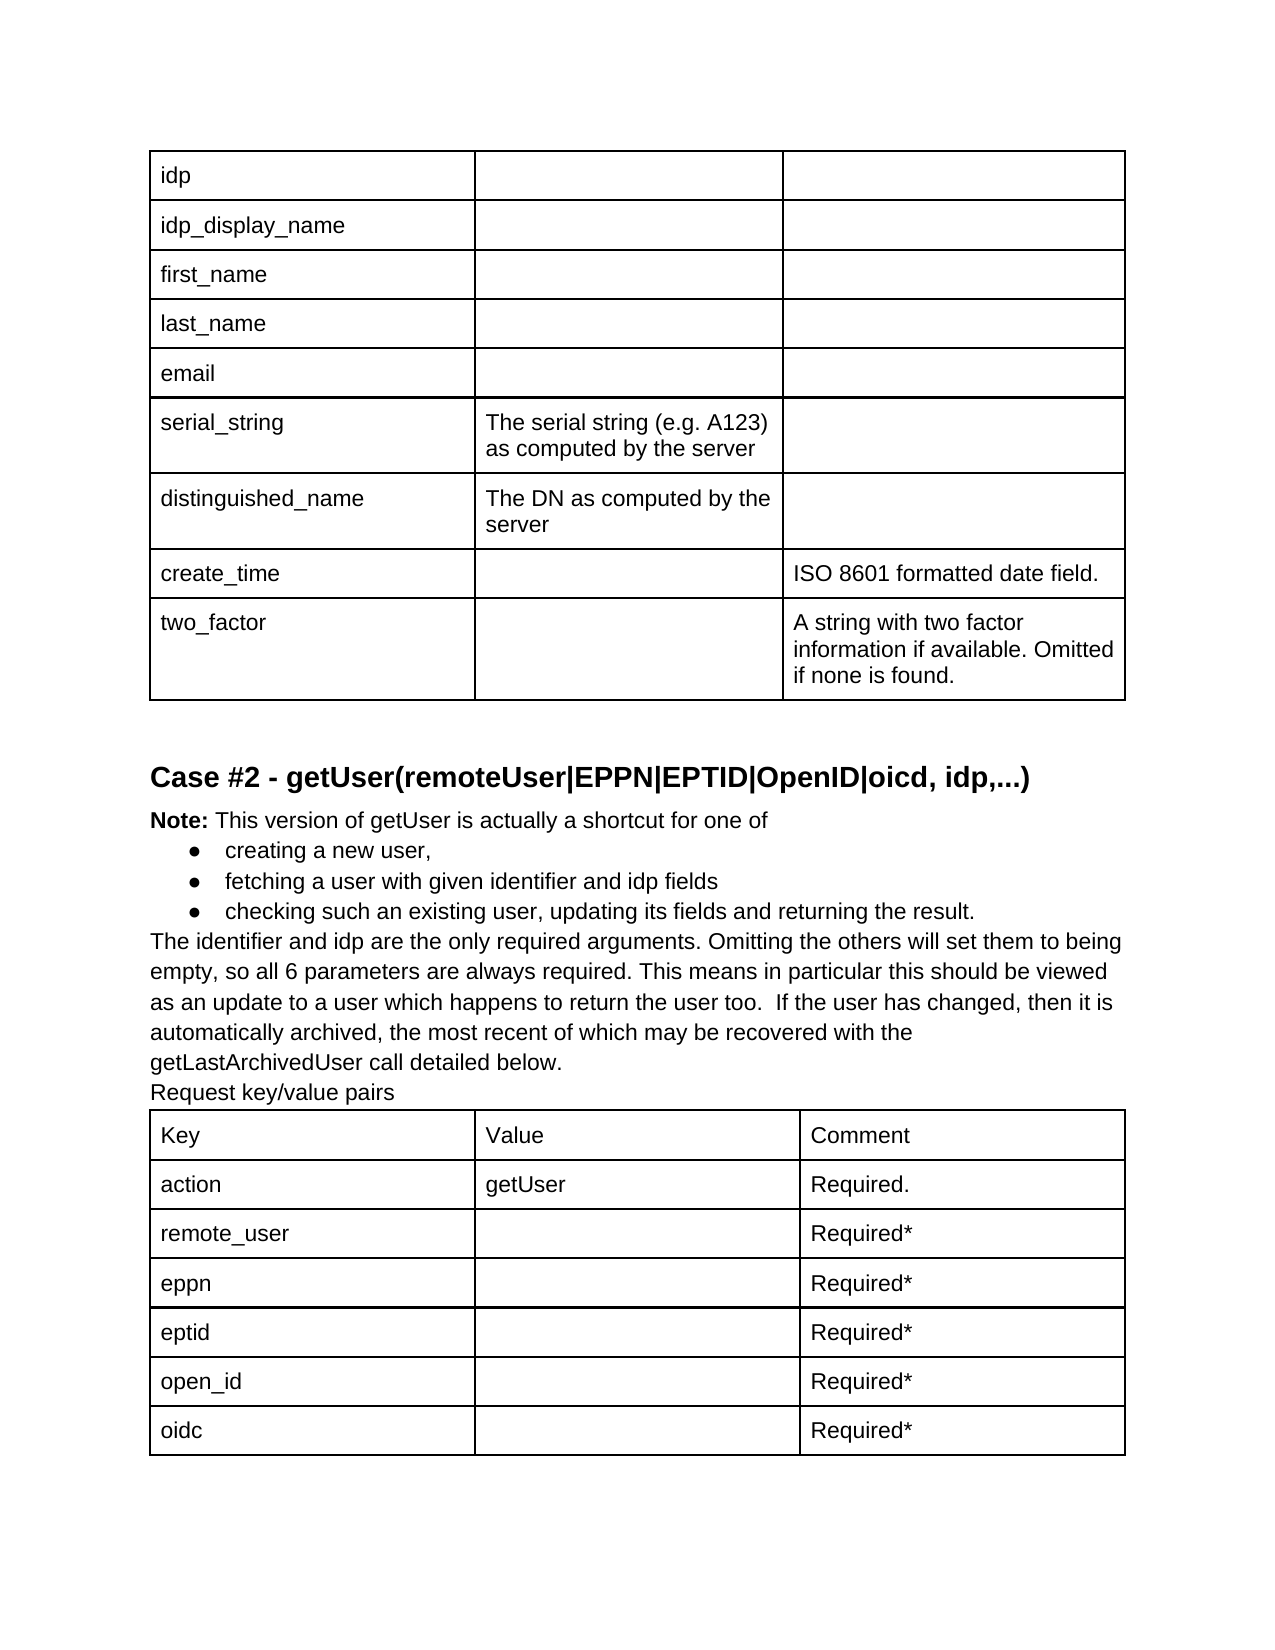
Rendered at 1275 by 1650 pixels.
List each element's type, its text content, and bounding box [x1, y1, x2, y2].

table_cell ISO 8601 formatted date field. [784, 550, 1124, 597]
table_cell open_id [151, 1358, 474, 1405]
table_cell [784, 152, 1124, 199]
table_cell [784, 399, 1124, 472]
table_cell Required. [801, 1161, 1124, 1208]
table_cell [476, 251, 782, 298]
table_cell [784, 349, 1124, 396]
table_cell remote_user [151, 1210, 474, 1257]
table_cell [476, 1407, 799, 1454]
table_cell action [151, 1161, 474, 1208]
table_cell eppn [151, 1259, 474, 1306]
table_cell Required* [801, 1358, 1124, 1405]
table_header Value [476, 1111, 799, 1158]
table_cell The DN as computed by the server [476, 474, 782, 548]
table_cell [784, 201, 1124, 248]
table_cell Required* [801, 1210, 1124, 1257]
table_cell Required* [801, 1259, 1124, 1306]
table_cell idp_display_name [151, 201, 474, 248]
table_cell idp [151, 152, 474, 199]
table_cell distinguished_name [151, 474, 474, 548]
table_cell [476, 152, 782, 199]
table_cell A string with two factor information if available. Omitted if none is found. [784, 599, 1124, 699]
table_cell eptid [151, 1309, 474, 1356]
table_cell [476, 550, 782, 597]
table_header Key [151, 1111, 474, 1158]
table_cell oidc [151, 1407, 474, 1454]
table_cell serial_string [151, 399, 474, 472]
list creating a new user, [187, 837, 1125, 864]
table_cell [476, 349, 782, 396]
table_cell [476, 1210, 799, 1257]
table_cell email [151, 349, 474, 396]
table_cell Required* [801, 1407, 1124, 1454]
list fetching a user with given identifier and idp fields [187, 868, 1125, 894]
table_cell [476, 1259, 799, 1306]
table_header Comment [801, 1111, 1124, 1158]
table_cell getUser [476, 1161, 799, 1208]
text Note: This version of getUser is actually a shortcut for one of [150, 807, 1125, 833]
table_cell last_name [151, 300, 474, 347]
table_cell two_factor [151, 599, 474, 699]
table_cell first_name [151, 251, 474, 298]
list checking such an existing user, updating its fields and returning the result. [187, 898, 1125, 924]
table_cell [476, 201, 782, 248]
table_cell The serial string (e.g. A123) as computed by the server [476, 399, 782, 472]
table_cell [476, 300, 782, 347]
table_cell [784, 474, 1124, 548]
text The identifier and idp are the only required arguments. Omitting the others will set them to being empty, so all 6 parameters are always required. This means in particular this should be viewed as an update to a user which happens to return the user too. If the user has changed, then it is automatically archived, the most recent of which may be recovered with the getLastArchivedUser call detailed below. [150, 928, 1125, 1075]
table_cell create_time [151, 550, 474, 597]
text Request key/value pairs [150, 1079, 1125, 1105]
table_cell [476, 1358, 799, 1405]
table_cell Required* [801, 1309, 1124, 1356]
table_cell [784, 251, 1124, 298]
subtitle Case #2 - getUser(remoteUser|EPPN|EPTID|OpenID|oicd, idp,...) [150, 760, 1125, 794]
table_cell [476, 1309, 799, 1356]
table_cell [784, 300, 1124, 347]
table_cell [476, 599, 782, 699]
